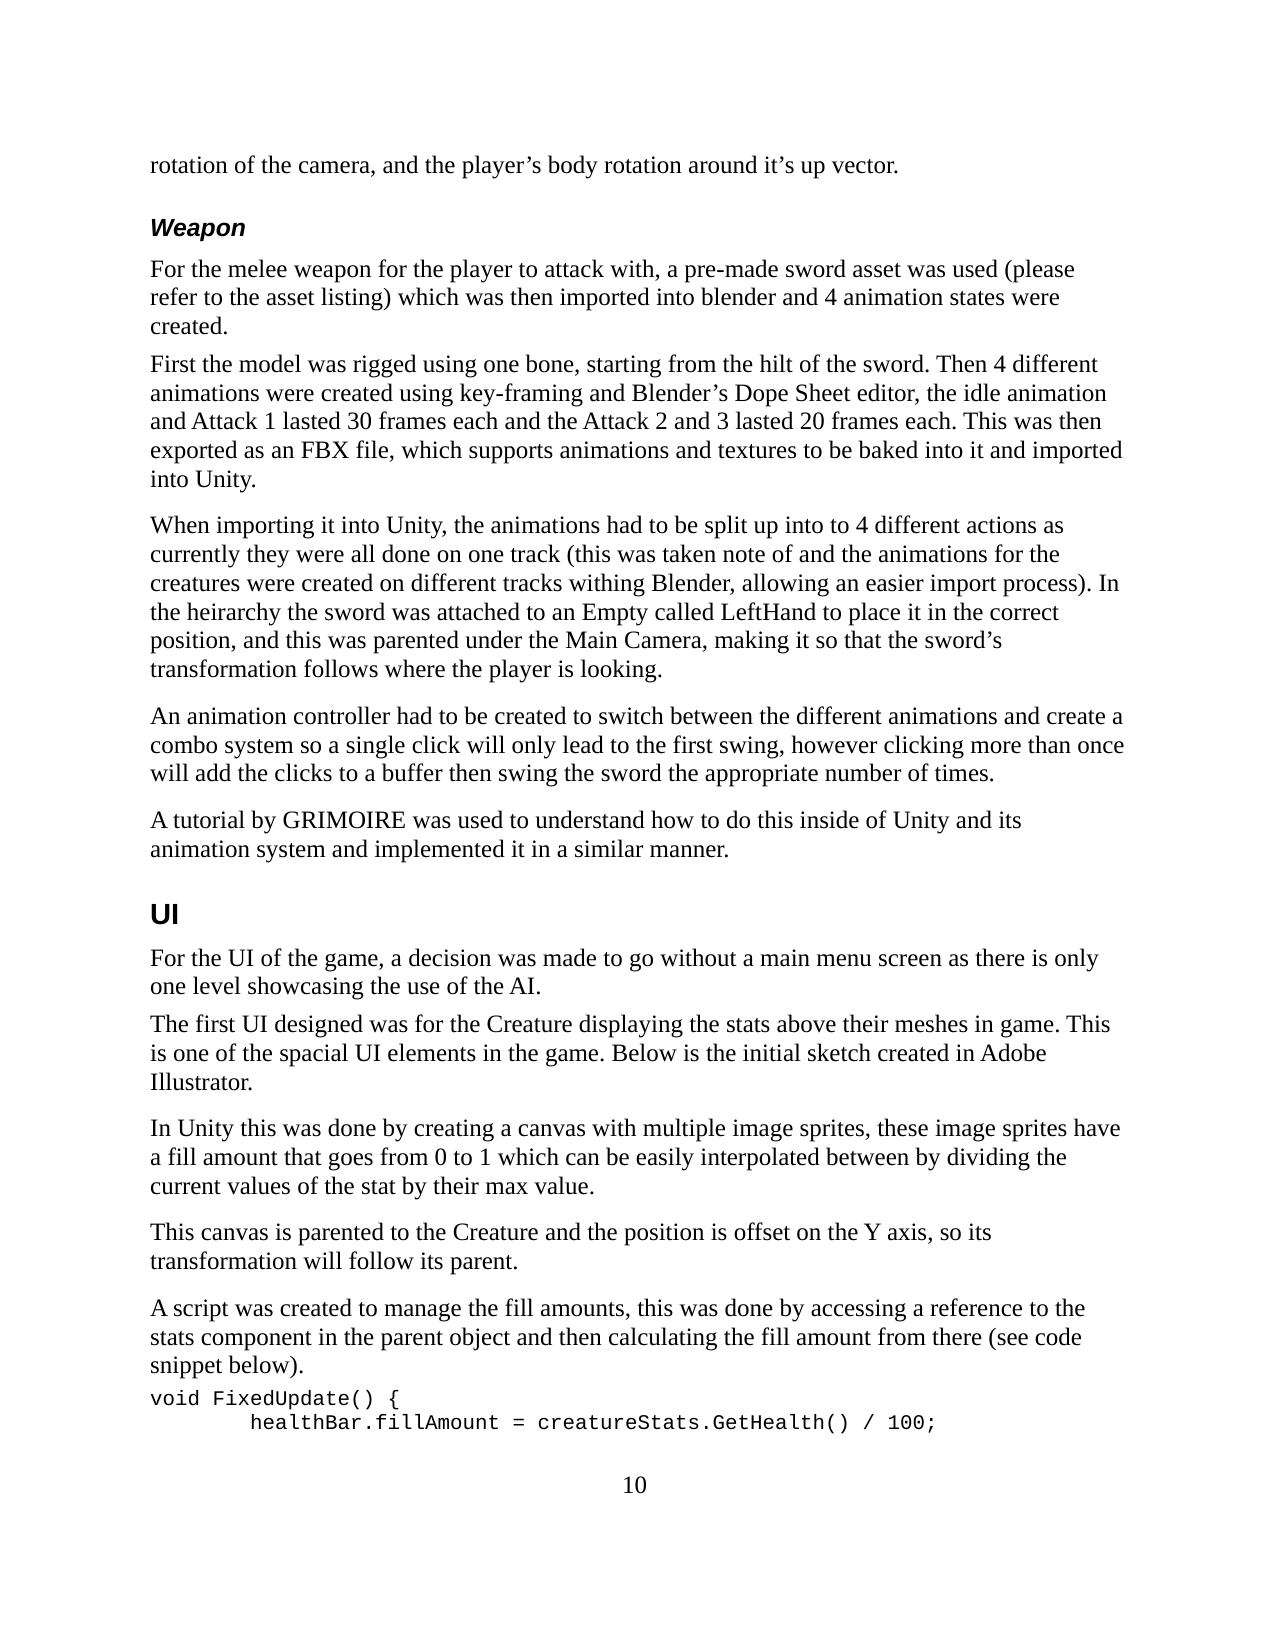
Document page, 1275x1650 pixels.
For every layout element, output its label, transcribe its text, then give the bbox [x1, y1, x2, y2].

subtitle UI [150, 897, 1125, 930]
subtitle Weapon [150, 213, 1125, 241]
text For the melee weapon for the player to attack with, a pre-made sword asset was used (please refer to the asset listing) which was then imported into blender and 4 animation states were created. [150, 254, 1125, 340]
text The first UI designed was for the Creature displaying the stats above their meshes in game. This is one of the spacial UI elements in the game. Below is the initial sketch created in Adobe Illustrator. [150, 1009, 1125, 1095]
text This canvas is parented to the Creature and the position is offset on the Y axis, so its transformation will follow its parent. [150, 1217, 1125, 1275]
text A tutorial by GRIMOIRE was used to understand how to do this inside of Unity and its animation system and implemented it in a similar manner. [150, 805, 1125, 863]
text For the UI of the game, a decision was made to go without a main menu screen as there is only one level showcasing the use of the AI. [150, 943, 1125, 1000]
text When importing it into Unity, the animations had to be split up into to 4 different actions as currently they were all done on one track (this was taken note of and the animations for the creatures were created on different tracks withing Blender, allowing an easier import process). In the heirarchy the sword was attached to an Empty called LeftHand to place it in the correct position, and this was parented under the Main Camera, making it so that the sword’s transformation follows where the player is looking. [150, 511, 1125, 683]
text healthBar.fillAmount = creatureStats.GetHealth() / 100; [150, 1412, 1125, 1435]
text void FixedUpdate() { [150, 1388, 1125, 1412]
text First the model was rigged using one bone, starting from the hilt of the sword. Then 4 different animations were created using key-framing and Blender’s Dope Sheet editor, the idle animation and Attack 1 lasted 30 frames each and the Attack 2 and 3 lasted 20 frames each. This was then exported as an FBX file, which supports animations and textures to be baked into it and imported into Unity. [150, 349, 1125, 493]
text rotation of the camera, and the player’s body rotation around it’s up vector. [150, 150, 1125, 179]
text In Unity this was done by creating a canvas with multiple image sprites, these image sprites have a fill amount that goes from 0 to 1 which can be easily interpolated between by dividing the current values of the stat by their max value. [150, 1113, 1125, 1199]
text An animation controller had to be created to switch between the different animations and create a combo system so a single click will only lead to the first swing, however clicking more than once will add the clicks to a buffer then swing the sword the appropriate number of times. [150, 701, 1125, 787]
text A script was created to manage the fill amounts, this was done by accessing a reference to the stats component in the parent object and then calculating the fill amount from there (see code snippet below). [150, 1293, 1125, 1379]
